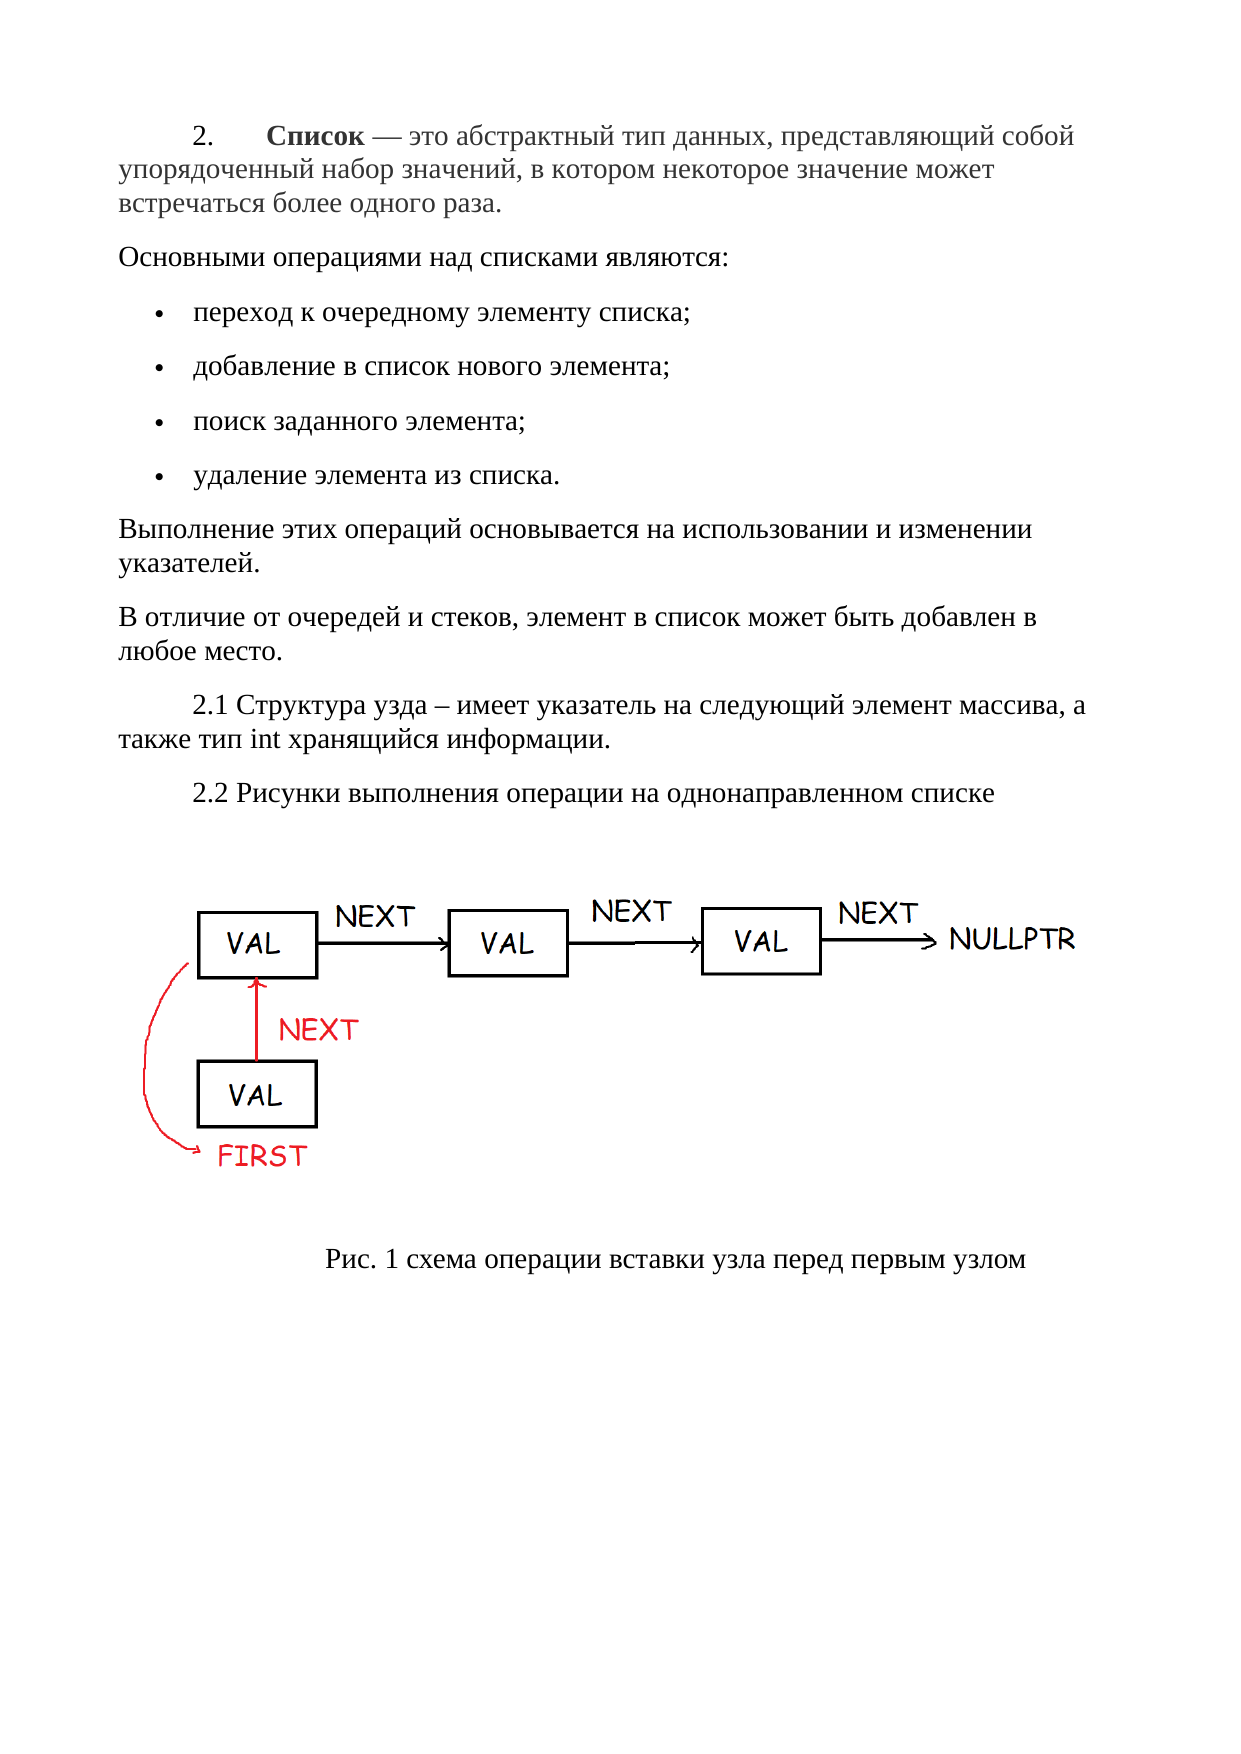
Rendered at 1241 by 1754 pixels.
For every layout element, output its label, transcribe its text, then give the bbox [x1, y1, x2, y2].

text 2.2 Рисунки выполнения операции на однонаправленном списке [118, 775, 1122, 809]
text Выполнение этих операций основывается на использовании и изменении указателей. [118, 511, 1122, 578]
list удаление элемента из списка. [156, 457, 1122, 491]
text Рис. 1 схема операции вставки узла перед первым узлом [118, 1242, 1122, 1275]
text 2.1 Структура узда – имеет указатель на следующий элемент массива, а также тип int хранящийся информации. [118, 687, 1122, 754]
list поиск заданного элемента; [156, 403, 1122, 436]
list добавление в список нового элемента; [156, 348, 1122, 382]
list Список — это абстрактный тип данных, представляющий собой упорядоченный набор значений, в котором некоторое значение может встречаться более одного раза. [118, 118, 1122, 219]
list переход к очередному элементу списка; [156, 294, 1122, 327]
text В отличие от очередей и стеков, элемент в список может быть до­бавлен в любое место. [118, 599, 1122, 666]
text Основными операциями над списками являются: [118, 239, 1122, 273]
